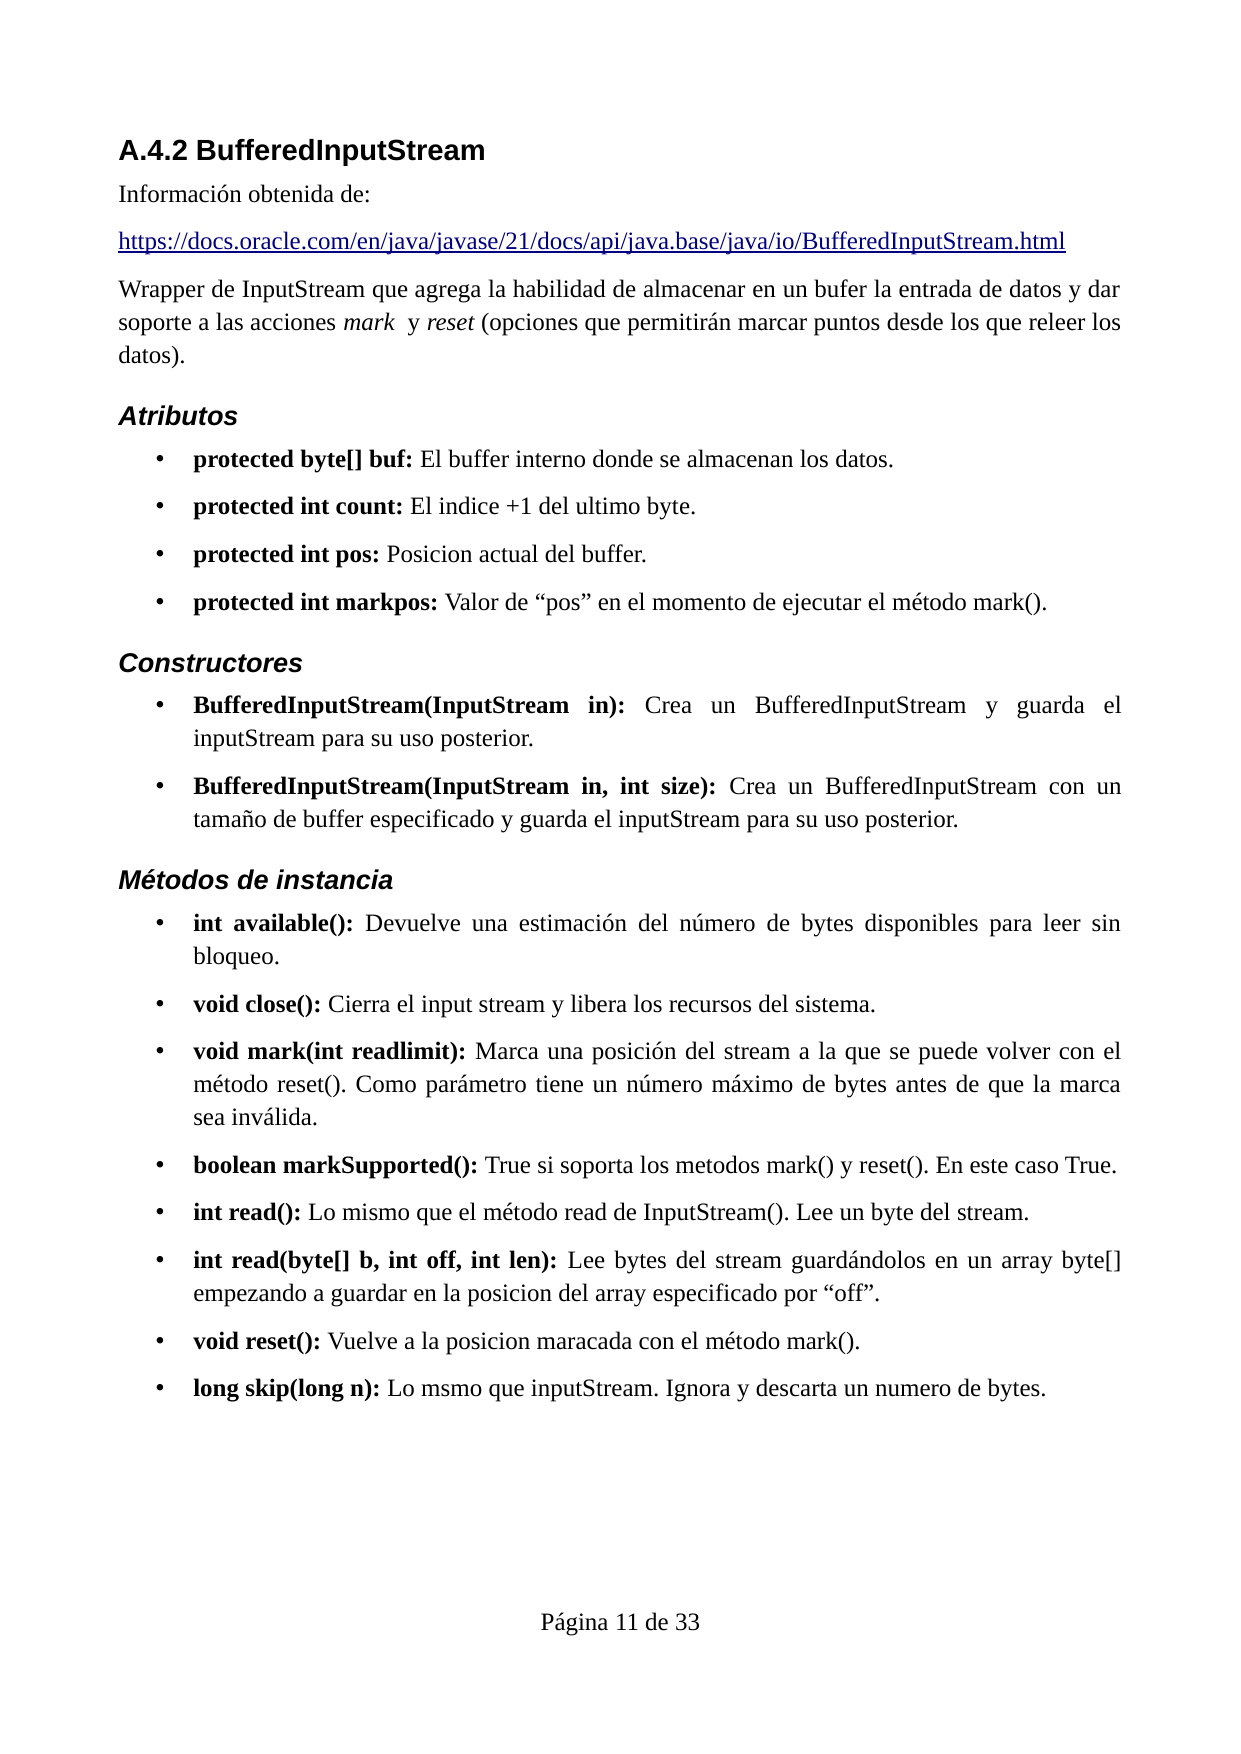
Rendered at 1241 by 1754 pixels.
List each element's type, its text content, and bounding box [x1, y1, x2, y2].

list long skip(long n): Lo msmo que inputStream. Ignora y descarta un numero de bytes. [156, 1373, 1122, 1402]
list protected int markpos: Valor de “pos” en el momento de ejecutar el método mark(). [156, 587, 1122, 615]
subtitle Métodos de instancia [118, 864, 1122, 896]
list BufferedInputStream(InputStream in): Crea un BufferedInputStream y guarda el inputStream para su uso posterior. [156, 691, 1122, 752]
list int read(byte[] b, int off, int len): Lee bytes del stream guardándolos en un array byte[] empezando a guardar en la posicion del array especificado por “off”. [156, 1245, 1122, 1307]
text Información obtenida de: [118, 179, 1122, 207]
list int read(): Lo mismo que el método read de InputStream(). Lee un byte del stream. [156, 1197, 1122, 1226]
list protected byte[] buf: El buffer interno donde se almacenan los datos. [156, 444, 1122, 473]
list BufferedInputStream(InputStream in, int size): Crea un BufferedInputStream con un tamaño de buffer especificado y guarda el inputStream para su uso posterior. [156, 771, 1122, 833]
subtitle Constructores [118, 647, 1122, 678]
text Wrapper de InputStream que agrega la habilidad de almacenar en un bufer la entrada de datos y dar soporte a las acciones mark y reset (opciones que permitirán marcar puntos desde los que releer los datos). [118, 274, 1122, 369]
subtitle Atributos [118, 400, 1122, 431]
list int available(): Devuelve una estimación del número de bytes disponibles para leer sin bloqueo. [156, 908, 1122, 970]
list protected int pos: Posicion actual del buffer. [156, 539, 1122, 568]
list protected int count: El indice +1 del ultimo byte. [156, 491, 1122, 520]
list boolean markSupported(): True si soporta los metodos mark() y reset(). En este caso True. [156, 1150, 1122, 1179]
list void close(): Cierra el input stream y libera los recursos del sistema. [156, 989, 1122, 1017]
list void mark(int readlimit): Marca una posición del stream a la que se puede volver con el método reset(). Como parámetro tiene un número máximo de bytes antes de que la marca sea inválida. [156, 1036, 1122, 1131]
list void reset(): Vuelve a la posicion maracada con el método mark(). [156, 1326, 1122, 1354]
text https://docs.oracle.com/en/java/javase/21/docs/api/java.base/java/io/BufferedInputStream.html [118, 226, 1122, 255]
subtitle A.4.2 BufferedInputStream [118, 133, 1122, 166]
